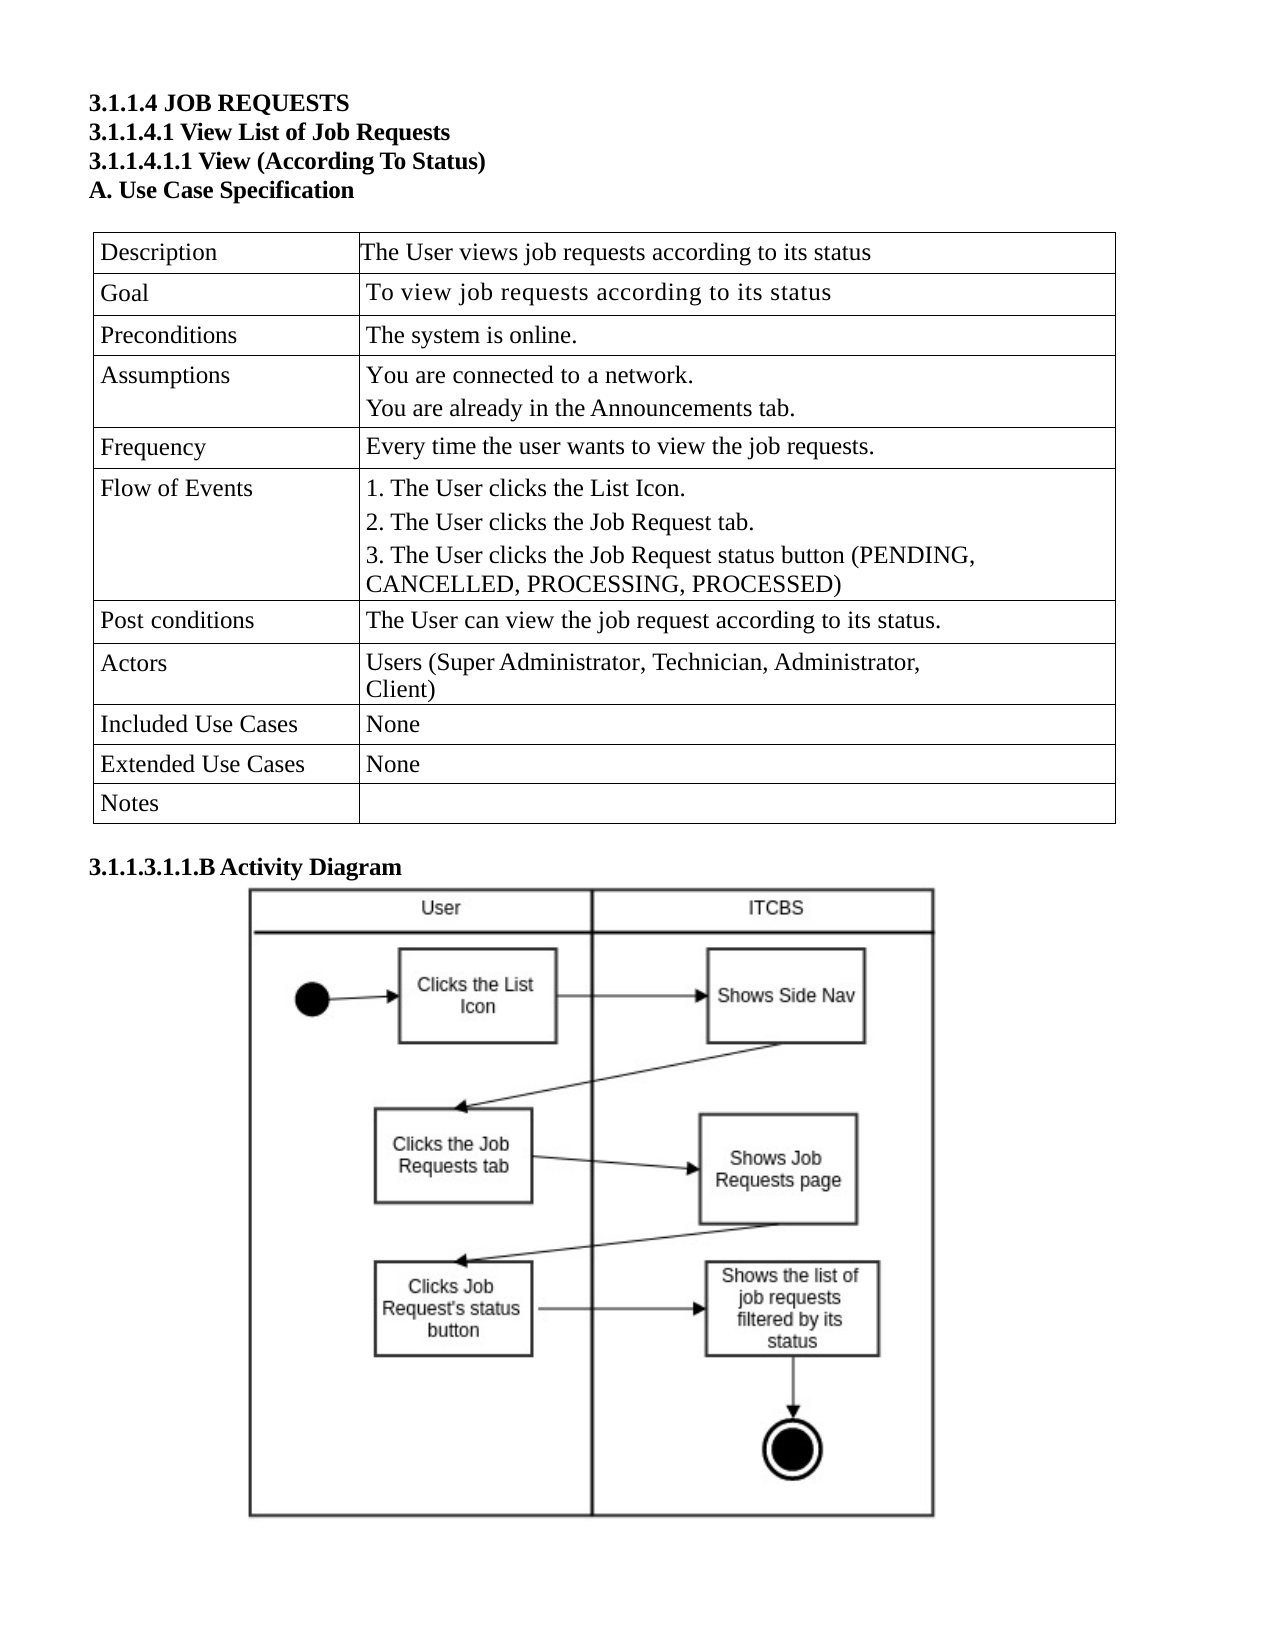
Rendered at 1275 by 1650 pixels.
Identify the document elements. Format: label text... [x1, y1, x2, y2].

table_cell Users (Super Administrator, Technician, Administrator, Client) [360, 644, 1115, 704]
table_cell Extended Use Cases [94, 745, 359, 783]
text A. Use Case Specification [88, 175, 1186, 203]
table_cell Notes [94, 784, 359, 823]
text 3.1.1.4.1.1 View (According To Status) [88, 146, 1186, 175]
table_cell Flow of Events [94, 469, 359, 600]
table_cell You are connected to a network. You are already in the Announcements tab. [360, 356, 1115, 426]
text 3.1.1.4 JOB REQUESTS [88, 88, 1186, 117]
table_cell Assumptions [94, 356, 359, 426]
table_cell [360, 784, 1115, 823]
table_header The User views job requests according to its status [360, 233, 1115, 273]
table_header Description [94, 233, 359, 273]
table_cell Actors [94, 644, 359, 704]
table_cell The system is online. [360, 316, 1115, 354]
table_cell Goal [94, 274, 359, 315]
table_cell Frequency [94, 428, 359, 468]
picture [234, 885, 946, 1529]
table_cell None [360, 705, 1115, 744]
table_cell 1. The User clicks the List Icon. 2. The User clicks the Job Request tab. 3. The User clicks the Job Request status button (PENDING, CANCELLED, PROCESSING, PROCESSED) [360, 469, 1115, 600]
table_cell None [360, 745, 1115, 783]
table_cell The User can view the job request according to its status. [360, 601, 1115, 642]
table_cell To view job requests according to its status [360, 274, 1115, 315]
text 3.1.1.4.1 View List of Job Requests [88, 117, 1186, 146]
table_cell Preconditions [94, 316, 359, 354]
table_cell Included Use Cases [94, 705, 359, 744]
table_cell Post conditions [94, 601, 359, 642]
text 3.1.1.3.1.1.B Activity Diagram [88, 852, 1186, 881]
table_cell Every time the user wants to view the job requests. [360, 428, 1115, 468]
